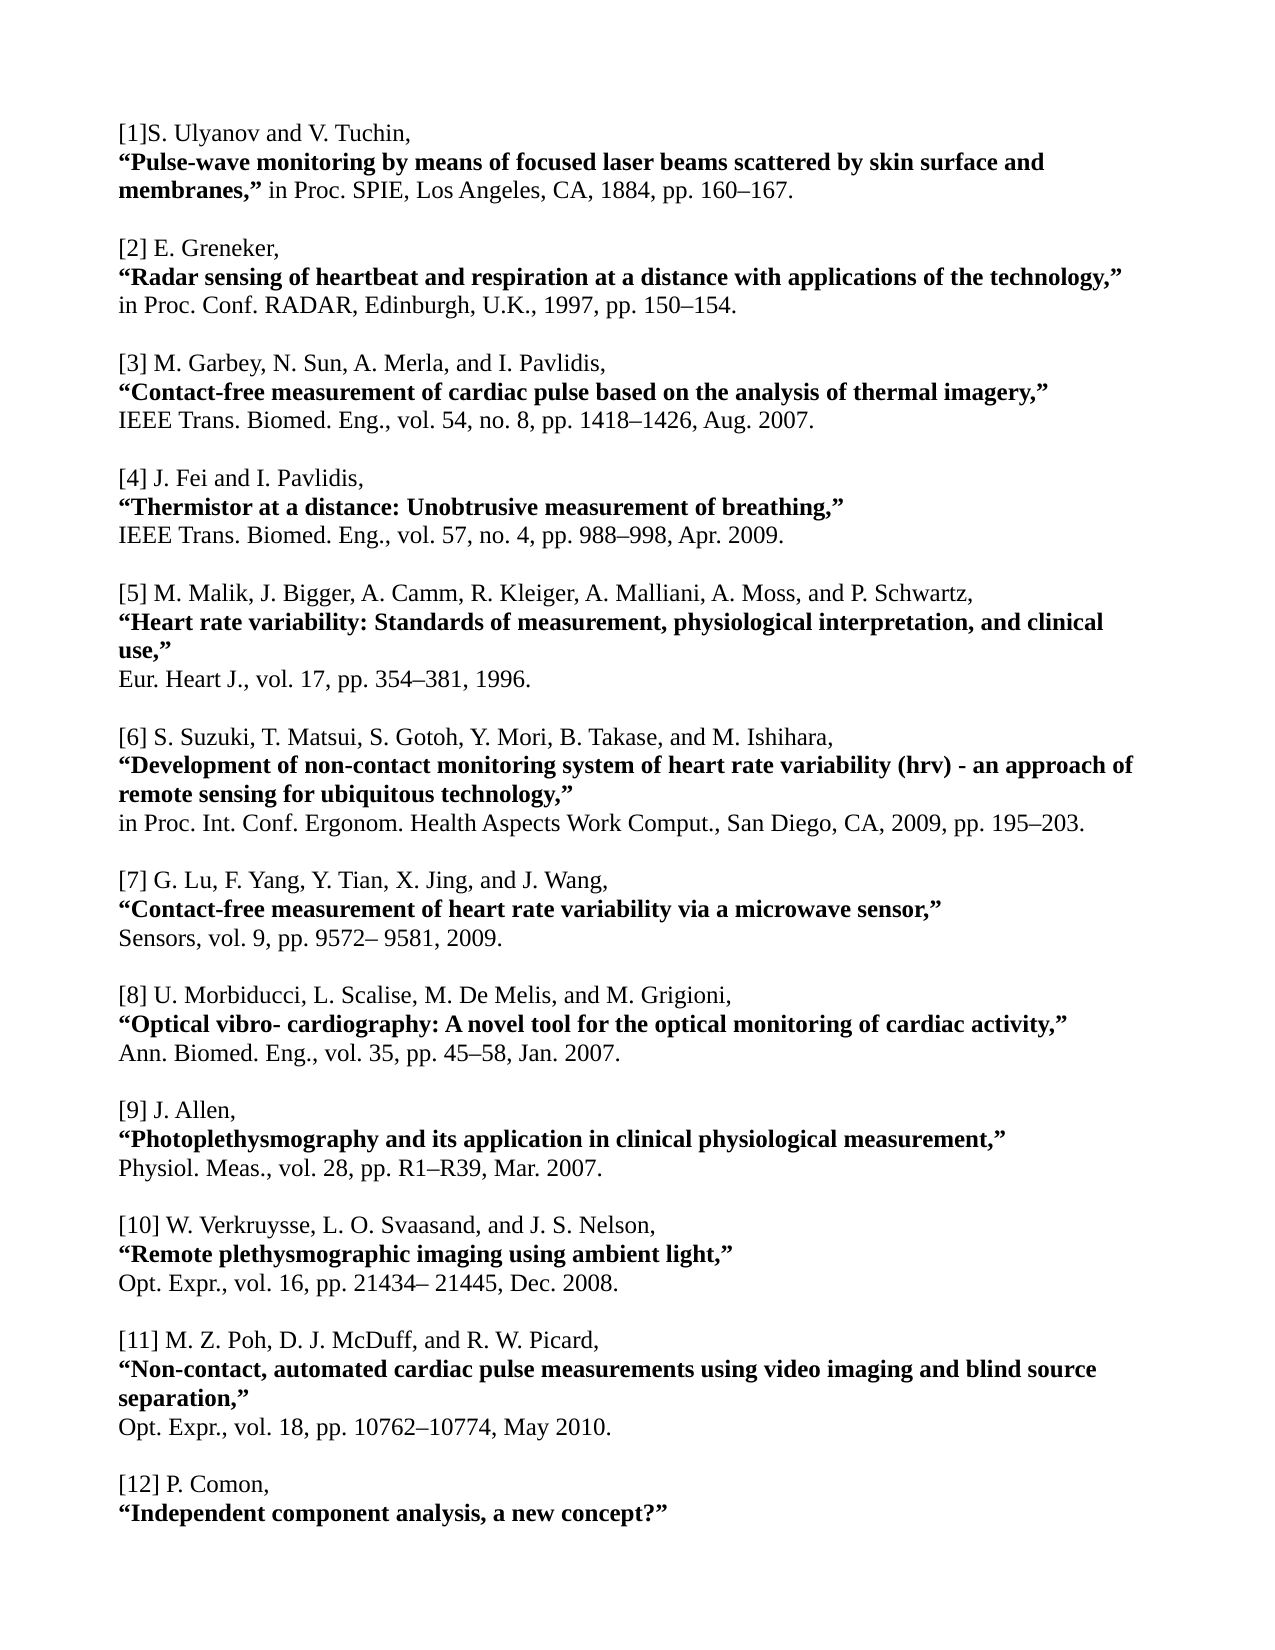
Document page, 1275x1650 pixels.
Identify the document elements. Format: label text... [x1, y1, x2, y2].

text “Remote plethysmographic imaging using ambient light,” [118, 1239, 1157, 1268]
text Ann. Biomed. Eng., vol. 35, pp. 45–58, Jan. 2007. [118, 1038, 1157, 1067]
text Physiol. Meas., vol. 28, pp. R1–R39, Mar. 2007. [118, 1153, 1157, 1182]
text “Radar sensing of heartbeat and respiration at a distance with applications of the technology,” [118, 262, 1157, 291]
text [9] J. Allen, [118, 1096, 1157, 1124]
text [10] W. Verkruysse, L. O. Svaasand, and J. S. Nelson, [118, 1211, 1157, 1239]
text “Independent component analysis, a new concept?” [118, 1498, 1157, 1527]
text Eur. Heart J., vol. 17, pp. 354–381, 1996. [118, 664, 1157, 693]
text [12] P. Comon, [118, 1469, 1157, 1498]
text “Photoplethysmography and its application in clinical physiological measurement,” [118, 1124, 1157, 1153]
text Sensors, vol. 9, pp. 9572– 9581, 2009. [118, 923, 1157, 952]
text “Contact-free measurement of heart rate variability via a microwave sensor,” [118, 894, 1157, 923]
text [1]S. Ulyanov and V. Tuchin, [118, 118, 1157, 147]
text Opt. Expr., vol. 16, pp. 21434– 21445, Dec. 2008. [118, 1268, 1157, 1297]
text “Development of non-contact monitoring system of heart rate variability (hrv) - an approach of remote sensing for ubiquitous technology,” [118, 751, 1157, 808]
text IEEE Trans. Biomed. Eng., vol. 57, no. 4, pp. 988–998, Apr. 2009. [118, 521, 1157, 549]
text [8] U. Morbiducci, L. Scalise, M. De Melis, and M. Grigioni, [118, 981, 1157, 1009]
text [11] M. Z. Poh, D. J. McDuff, and R. W. Picard, [118, 1326, 1157, 1354]
text [5] M. Malik, J. Bigger, A. Camm, R. Kleiger, A. Malliani, A. Moss, and P. Schwartz, [118, 578, 1157, 607]
text in Proc. Int. Conf. Ergonom. Health Aspects Work Comput., San Diego, CA, 2009, pp. 195–203. [118, 808, 1157, 837]
text “Optical vibro- cardiography: A novel tool for the optical monitoring of cardiac activity,” [118, 1009, 1157, 1038]
text [2] E. Greneker, [118, 233, 1157, 262]
text “Heart rate variability: Standards of measurement, physiological interpretation, and clinical use,” [118, 607, 1157, 664]
text [3] M. Garbey, N. Sun, A. Merla, and I. Pavlidis, [118, 348, 1157, 377]
text in Proc. Conf. RADAR, Edinburgh, U.K., 1997, pp. 150–154. [118, 291, 1157, 319]
text IEEE Trans. Biomed. Eng., vol. 54, no. 8, pp. 1418–1426, Aug. 2007. [118, 406, 1157, 434]
text “Non-contact, automated cardiac pulse measurements using video imaging and blind source separation,” [118, 1354, 1157, 1412]
text [7] G. Lu, F. Yang, Y. Tian, X. Jing, and J. Wang, [118, 866, 1157, 894]
text [6] S. Suzuki, T. Matsui, S. Gotoh, Y. Mori, B. Takase, and M. Ishihara, [118, 722, 1157, 751]
text “Contact-free measurement of cardiac pulse based on the analysis of thermal imagery,” [118, 377, 1157, 406]
text Opt. Expr., vol. 18, pp. 10762–10774, May 2010. [118, 1412, 1157, 1441]
text “Pulse-wave monitoring by means of focused laser beams scattered by skin surface and membranes,” in Proc. SPIE, Los Angeles, CA, 1884, pp. 160–167. [118, 147, 1157, 204]
text [4] J. Fei and I. Pavlidis, [118, 463, 1157, 492]
text “Thermistor at a distance: Unobtrusive measurement of breathing,” [118, 492, 1157, 521]
